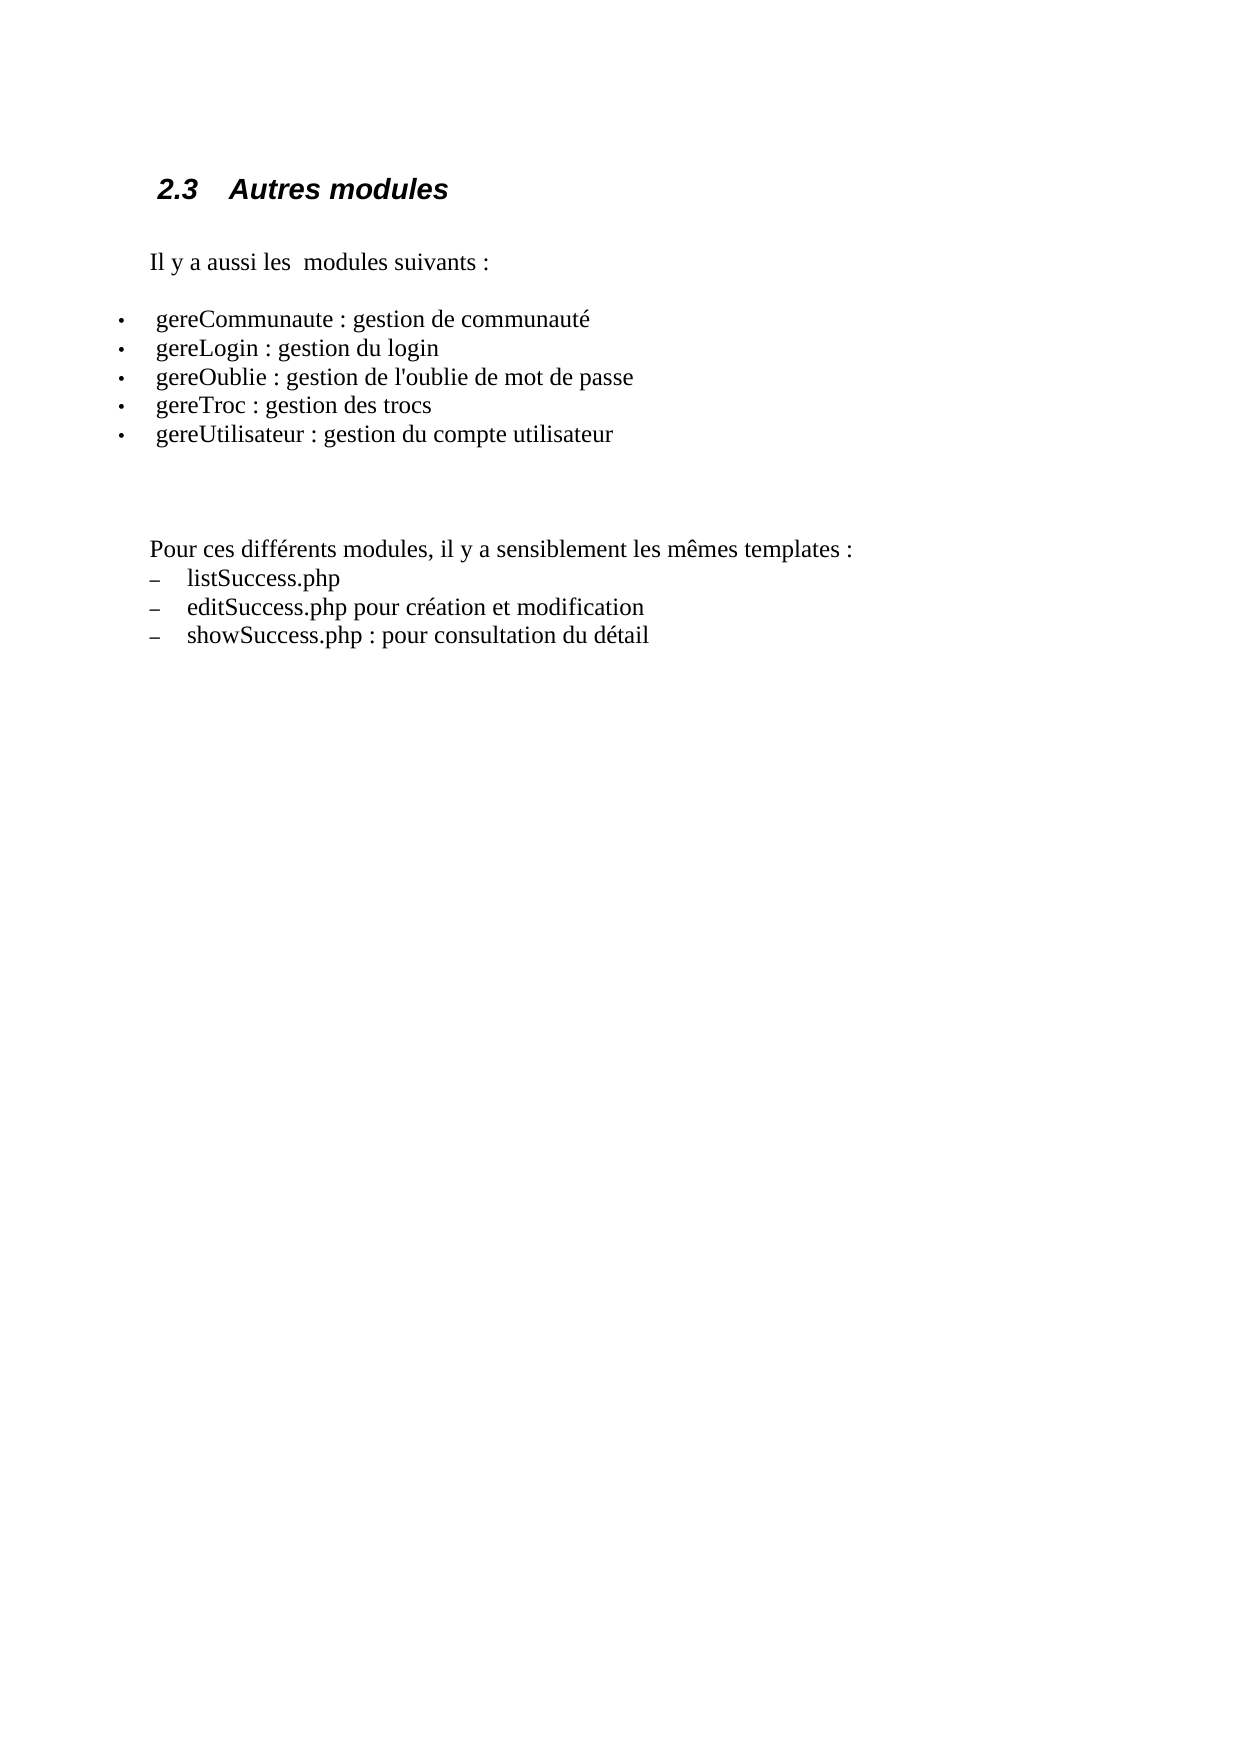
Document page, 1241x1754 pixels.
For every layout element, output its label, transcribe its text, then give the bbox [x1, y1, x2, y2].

list showSuccess.php : pour consultation du détail [149, 620, 1122, 649]
text Il y a aussi les modules suivants : [149, 247, 1122, 275]
list gereCommunaute : gestion de communauté [118, 304, 1122, 333]
list gereTroc : gestion des trocs [118, 390, 1122, 419]
text Pour ces différents modules, il y a sensiblement les mêmes templates : [149, 534, 1122, 563]
list editSuccess.php pour création et modification [149, 592, 1122, 620]
subtitle Autres modules [149, 172, 1122, 205]
list gereLogin : gestion du login [118, 333, 1122, 362]
list gereOublie : gestion de l'oublie de mot de passe [118, 362, 1122, 390]
list gereUtilisateur : gestion du compte utilisateur [118, 419, 1122, 448]
list listSuccess.php [149, 563, 1122, 592]
